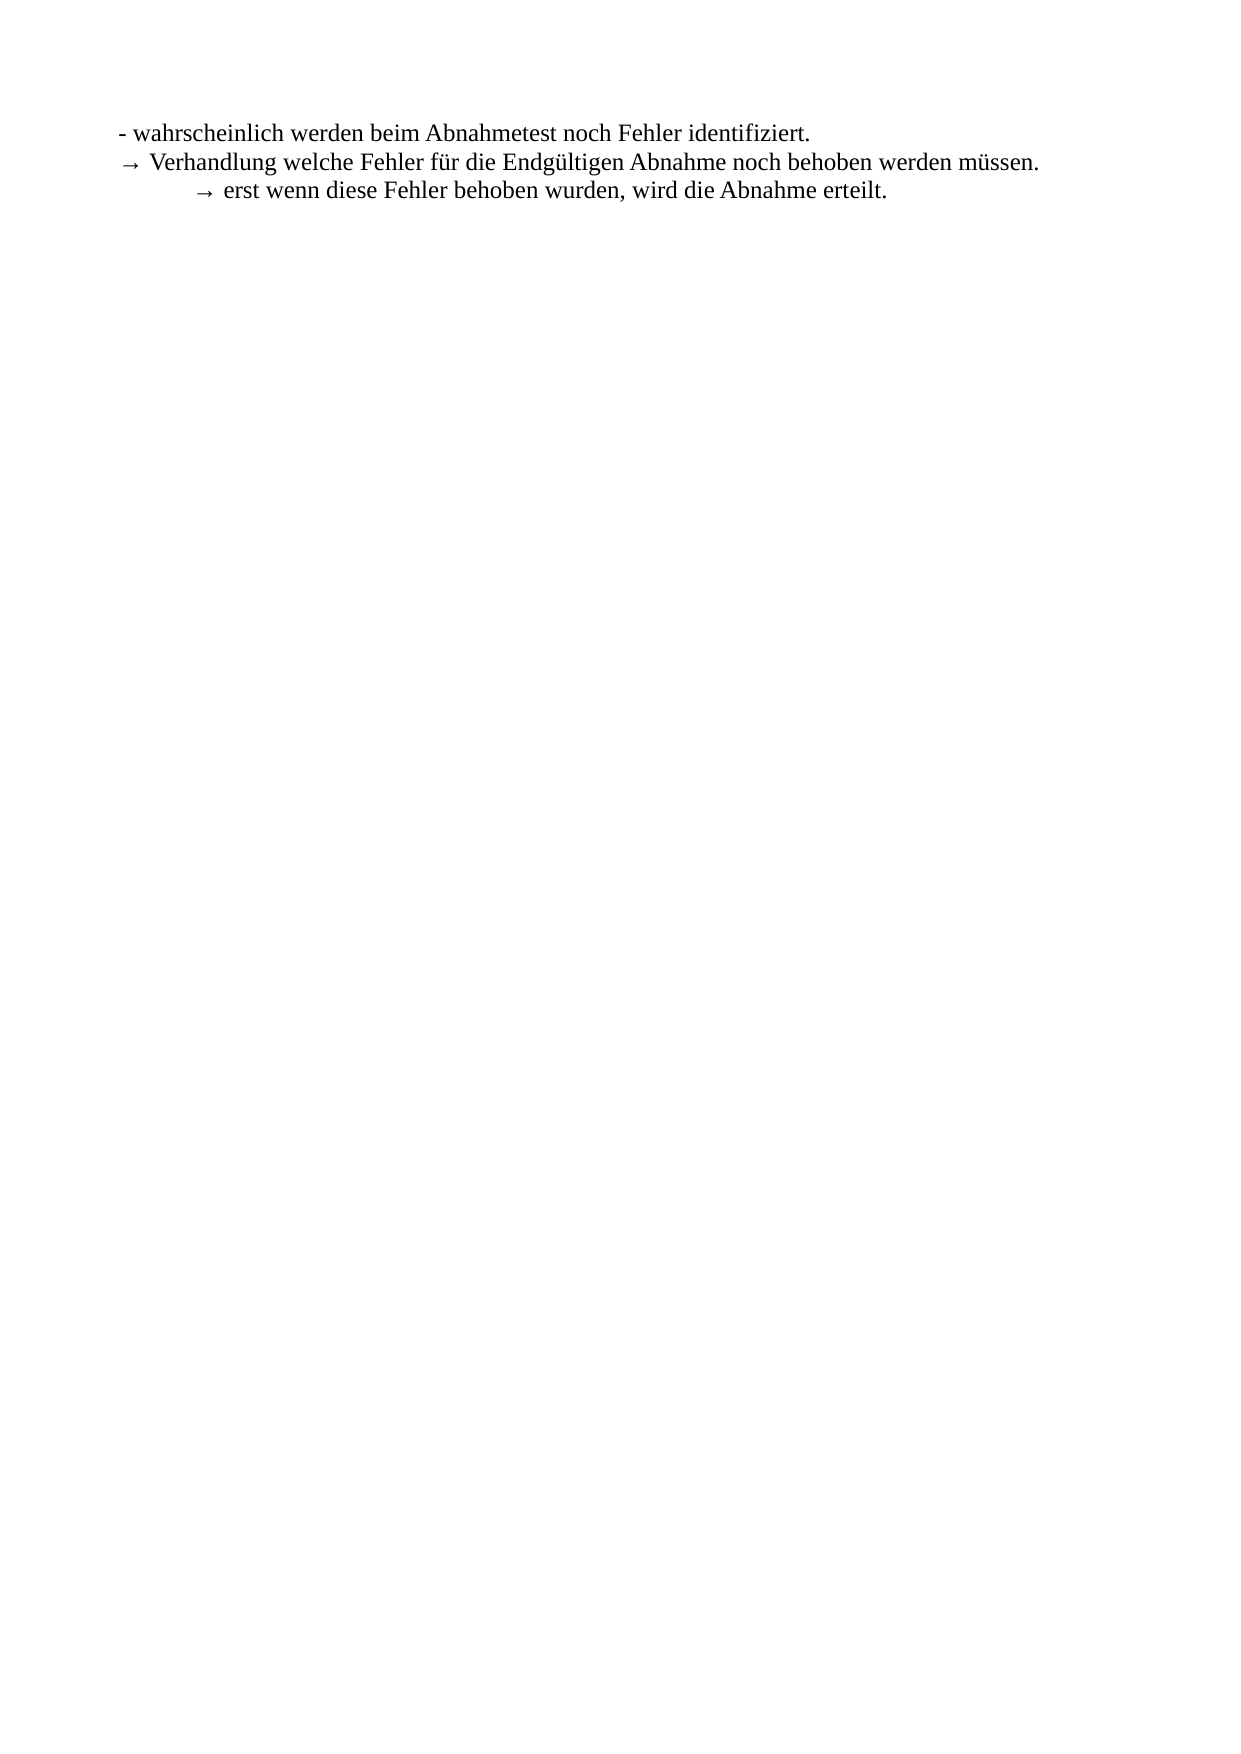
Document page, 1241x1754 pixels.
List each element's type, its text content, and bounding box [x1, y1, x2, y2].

text - wahrscheinlich werden beim Abnahmetest noch Fehler identifiziert. [118, 118, 1122, 147]
text → Verhandlung welche Fehler für die Endgültigen Abnahme noch behoben werden müssen. [118, 147, 1122, 176]
text → erst wenn diese Fehler behoben wurden, wird die Abnahme erteilt. [118, 176, 1122, 204]
